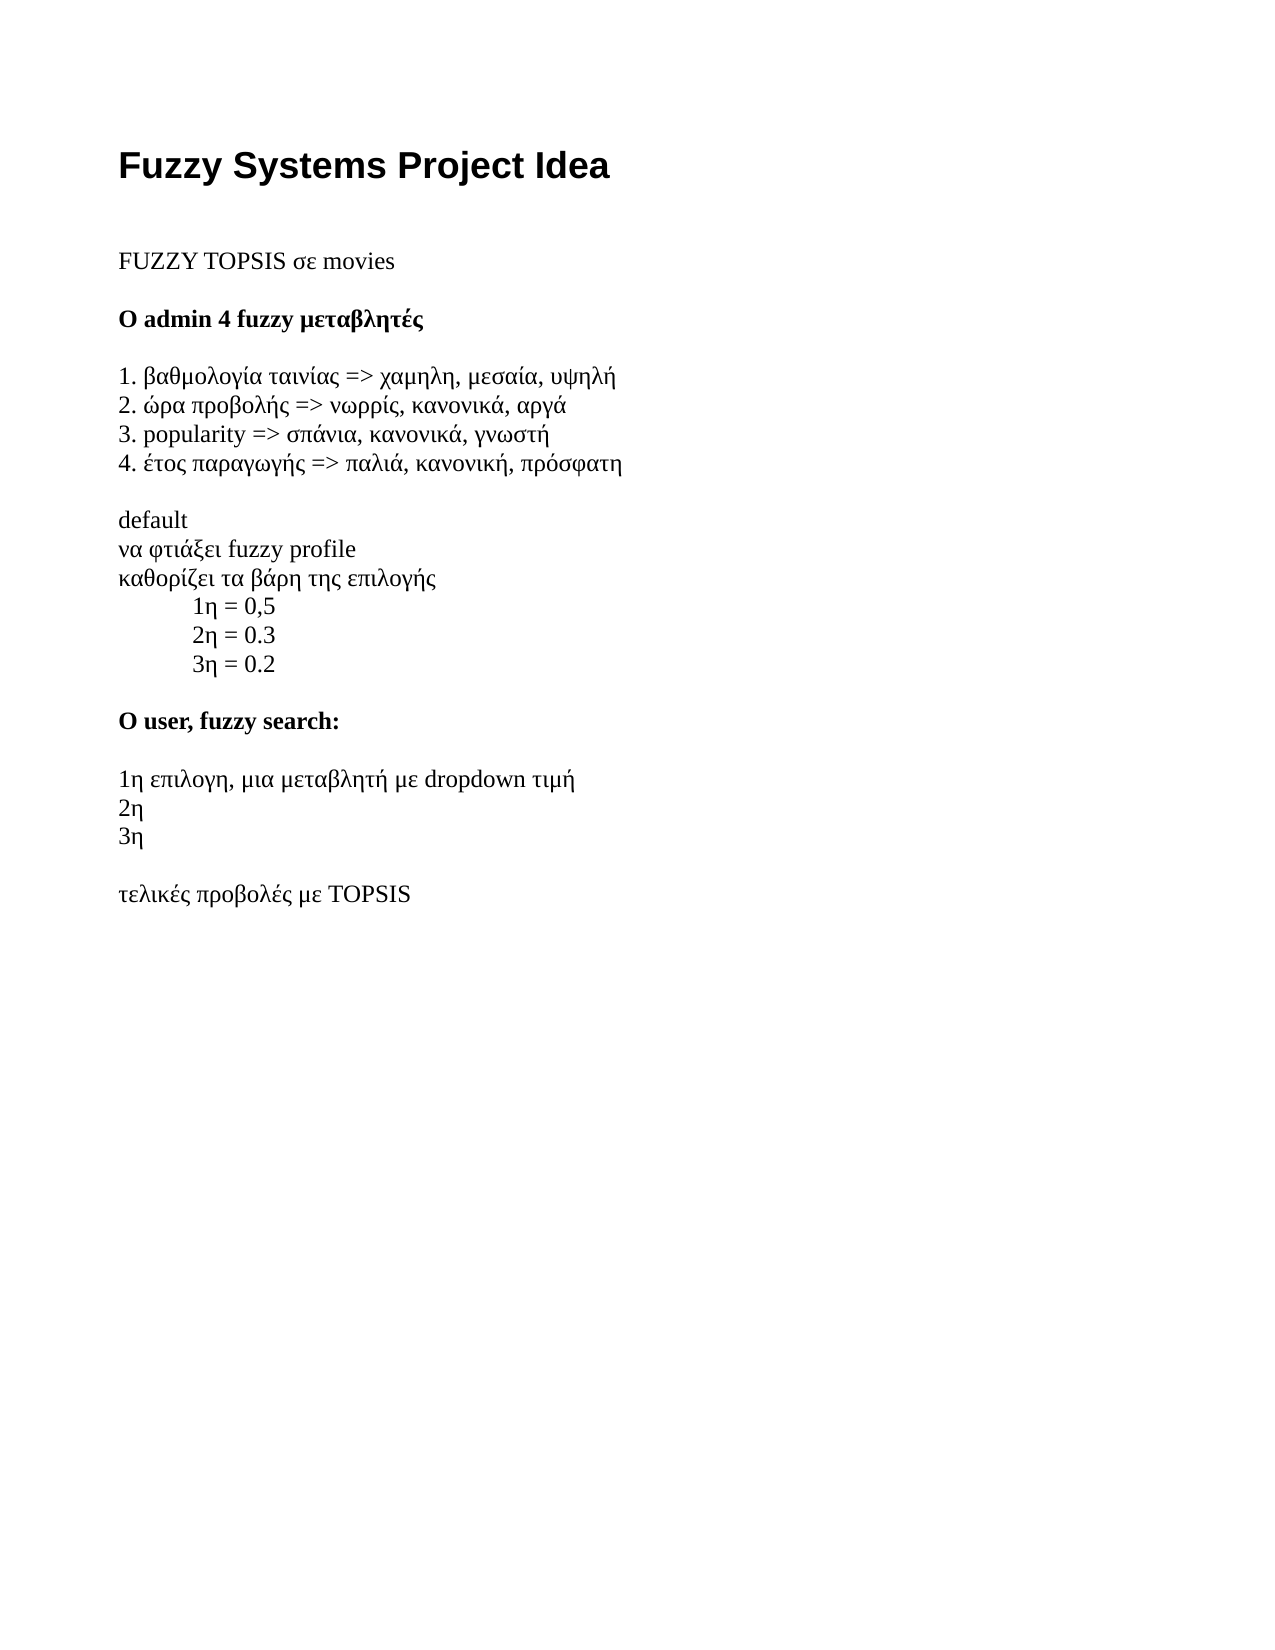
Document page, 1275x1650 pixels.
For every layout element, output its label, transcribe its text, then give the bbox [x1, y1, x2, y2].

text 4. έτος παραγωγής => παλιά, κανονική, πρόσφατη [118, 448, 1157, 476]
text 2. ώρα προβολής => νωρρίς, κανονικά, αργά [118, 390, 1157, 419]
text 1η επιλογη, μια μεταβλητή με dropdown τιμή [118, 764, 1157, 793]
text default [118, 505, 1157, 534]
text Ο user, fuzzy search: [118, 706, 1157, 735]
text 2η = 0.3 [118, 620, 1157, 649]
text 3η = 0.2 [118, 649, 1157, 678]
text Ο admin 4 fuzzy μεταβλητές [118, 304, 1157, 333]
text FUZZY TOPSIS σε movies [118, 246, 1157, 275]
text να φτιάξει fuzzy profile [118, 534, 1157, 563]
text 2η [118, 793, 1157, 821]
text 3. popularity => σπάνια, κανονικά, γνωστή [118, 419, 1157, 448]
text 3η [118, 821, 1157, 850]
text τελικές προβολές με TOPSIS [118, 879, 1157, 908]
text 1η = 0,5 [118, 591, 1157, 620]
subtitle Fuzzy Systems Project Idea [118, 143, 1157, 186]
text 1. βαθμολογία ταινίας => χαμηλη, μεσαία, υψηλή [118, 361, 1157, 390]
text καθορίζει τα βάρη της επιλογής [118, 563, 1157, 591]
